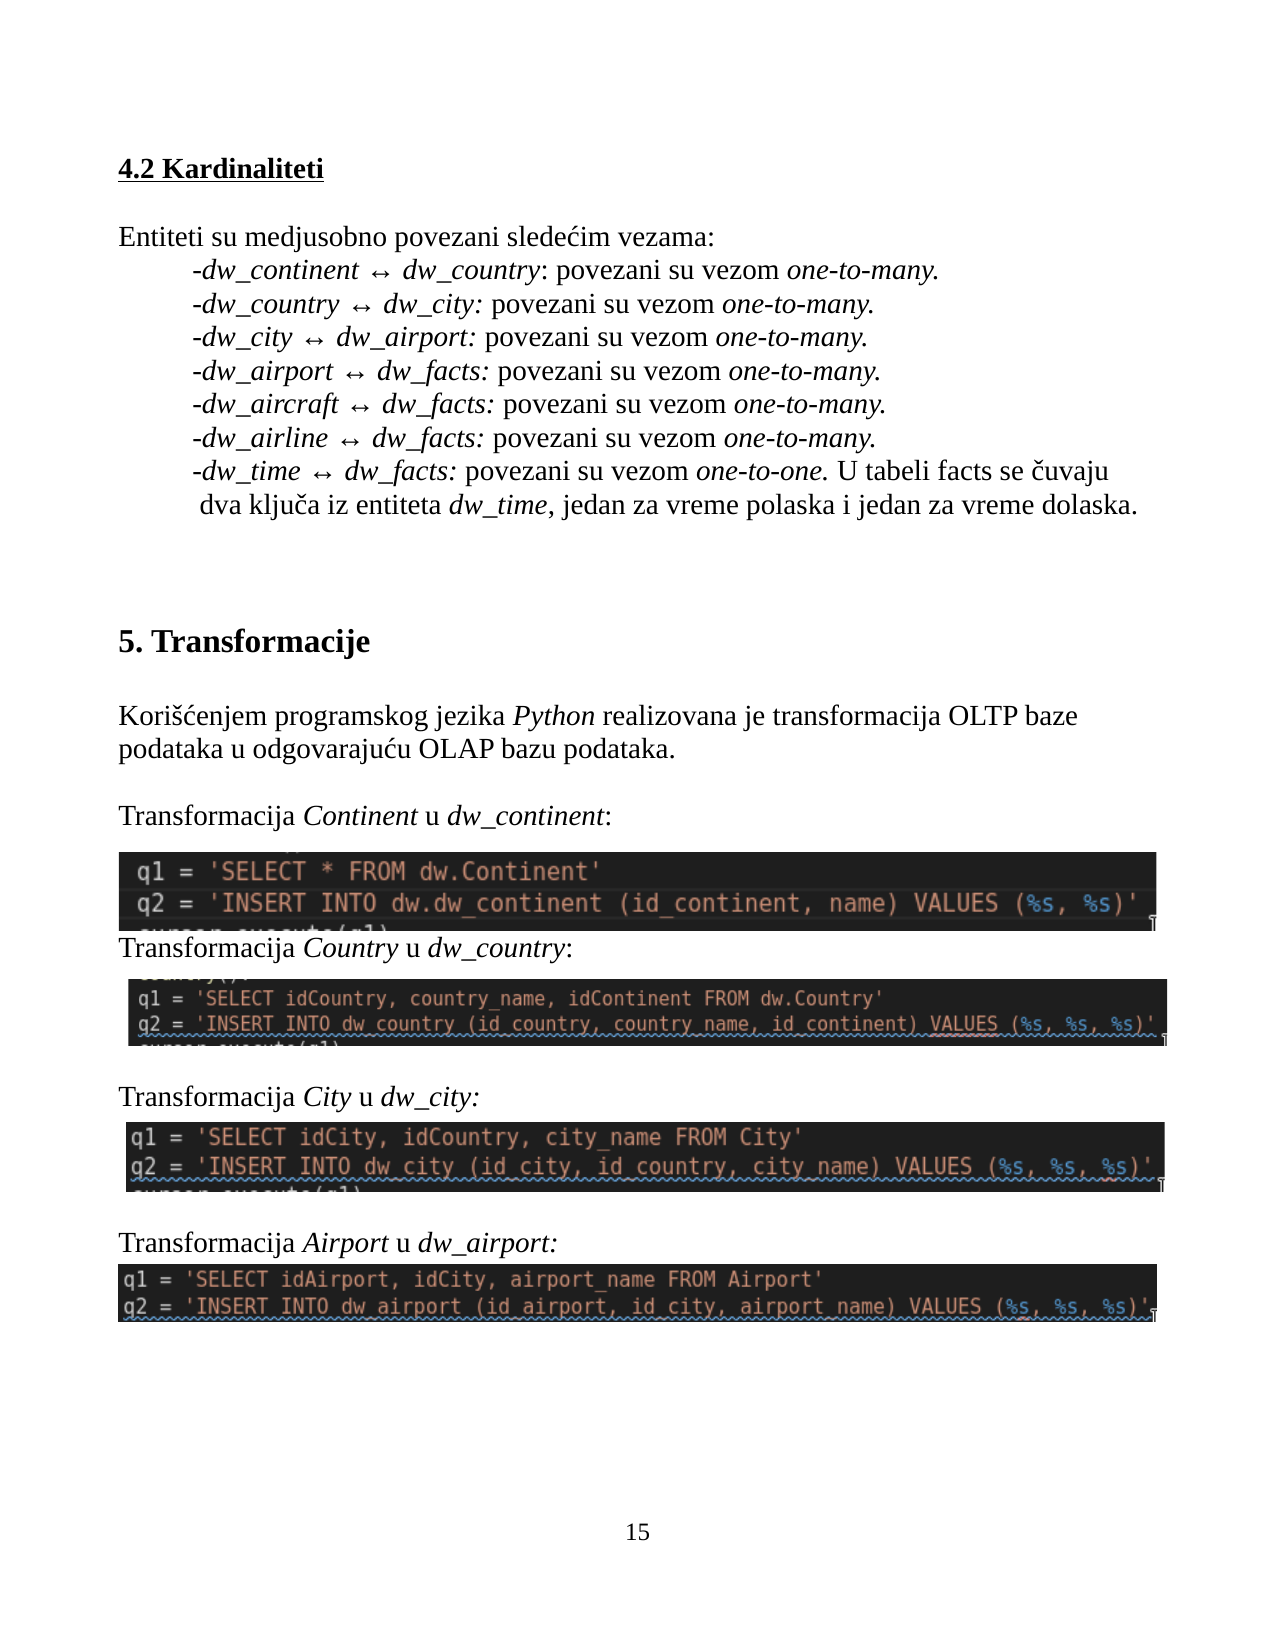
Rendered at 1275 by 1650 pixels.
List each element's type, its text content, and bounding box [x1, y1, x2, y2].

text -dw_airport ↔ dw_facts: povezani su vezom one-to-many. [118, 353, 1157, 386]
text -dw_country ↔ dw_city: povezani su vezom one-to-many. [118, 286, 1157, 319]
picture [118, 1264, 1157, 1322]
text Korišćenjem programskog jezika Python realizovana je transformacija OLTP baze podataka u odgovarajuću OLAP bazu podataka. [118, 698, 1157, 765]
text -dw_time ↔ dw_facts: povezani su vezom one-to-one. U tabeli facts se čuvaju dva ključa iz entiteta dw_time, jedan za vreme polaska i jedan za vreme dolaska. [118, 453, 1157, 521]
picture [128, 979, 1168, 1046]
text 5. Transformacije [118, 621, 1157, 659]
text 4.2 Kardinaliteti [118, 152, 1157, 185]
picture [126, 1122, 1165, 1192]
text Transformacija Continent u dw_continent: [118, 798, 1157, 832]
text -dw_city ↔ dw_airport: povezani su vezom one-to-many. [118, 319, 1157, 353]
text -dw_airline ↔ dw_facts: povezani su vezom one-to-many. [118, 420, 1157, 453]
picture [118, 852, 1157, 931]
text Transformacija Airport u dw_airport: [118, 1225, 1157, 1258]
text -dw_continent ↔ dw_country: povezani su vezom one-to-many. [118, 252, 1157, 286]
text Transformacija Country u dw_country: [118, 931, 1157, 964]
text -dw_aircraft ↔ dw_facts: povezani su vezom one-to-many. [118, 386, 1157, 420]
text Entiteti su medjusobno povezani sledećim vezama: [118, 219, 1157, 252]
text Transformacija City u dw_city: [118, 1079, 1157, 1113]
